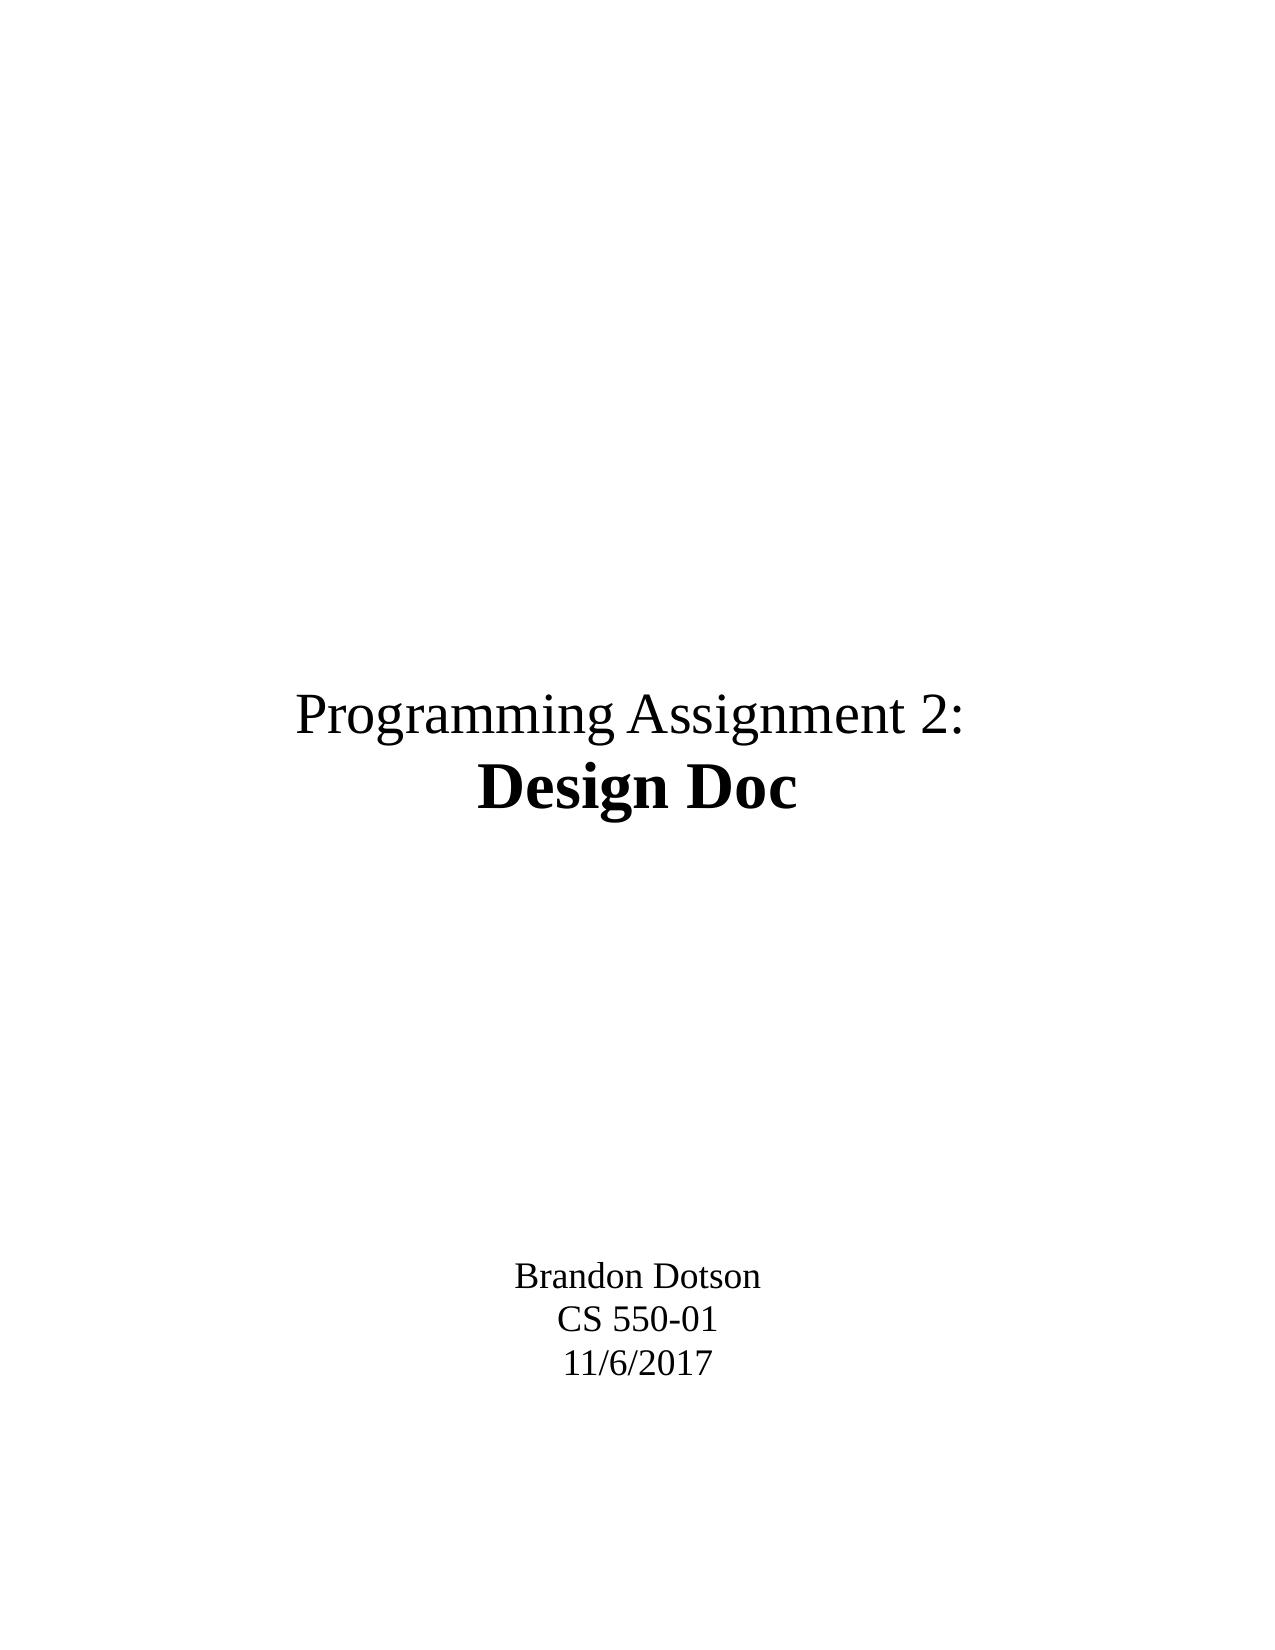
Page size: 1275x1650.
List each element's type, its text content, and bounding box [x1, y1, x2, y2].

text Design Doc [118, 746, 1157, 822]
text 11/6/2017 [118, 1340, 1157, 1383]
text CS 550-01 [118, 1297, 1157, 1340]
text Programming Assignment 2: [118, 679, 1157, 746]
text Brandon Dotson [118, 1254, 1157, 1297]
